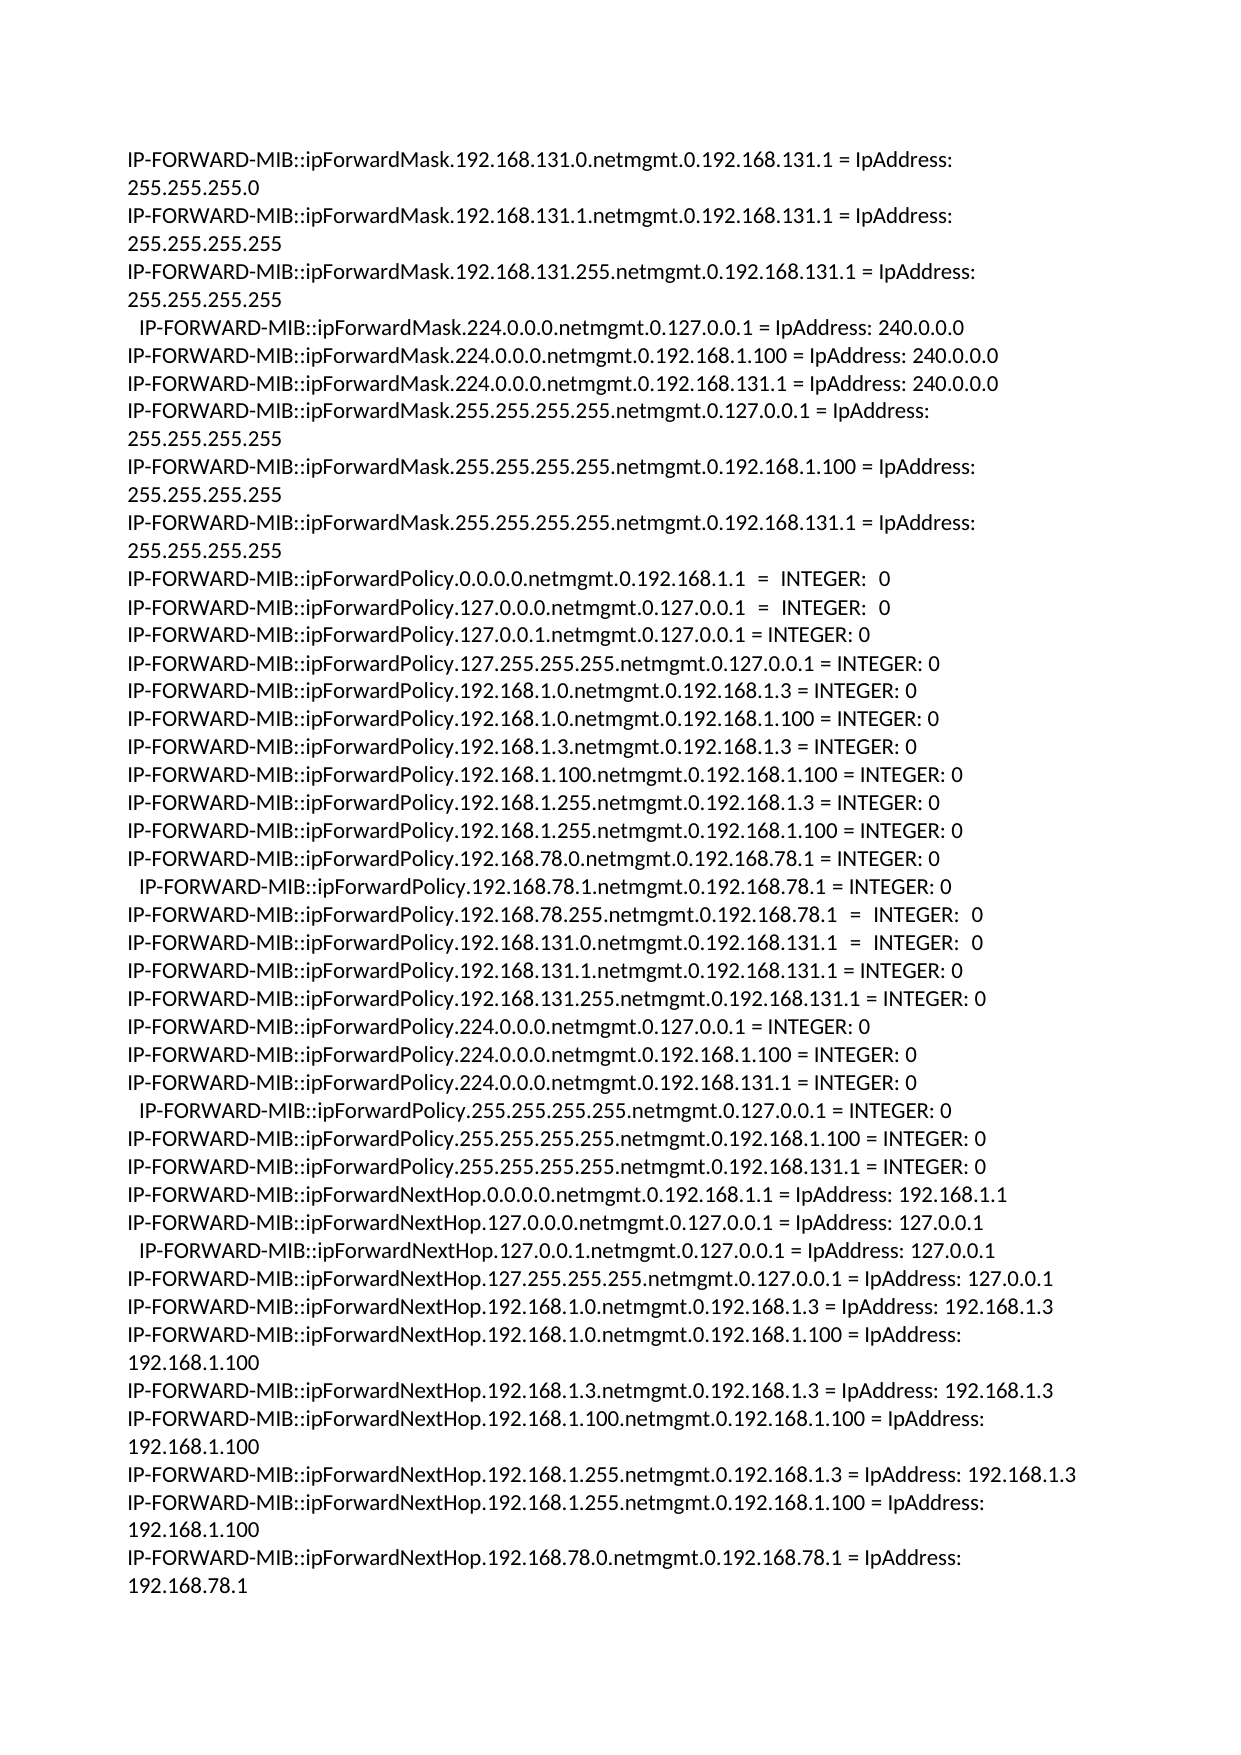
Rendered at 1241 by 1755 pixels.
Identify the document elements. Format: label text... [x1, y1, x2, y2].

text IP-FORWARD-MIB::ipForwardPolicy.192.168.1.255.netmgmt.0.192.168.1.100 = INTEGER: 0 IP-FORWARD-MIB::ipForwardPolicy.192.168.78.0.netmgmt.0.192.168.78.1 = INTEGER: 0 [127, 816, 983, 872]
text IP-FORWARD-MIB::ipForwardNextHop.192.168.1.3.netmgmt.0.192.168.1.3 = IpAddress: 192.168.1.3 IP-FORWARD-MIB::ipForwardNextHop.192.168.1.100.netmgmt.0.192.168.1.100 = IpAddress: 192.168.1.100 [127, 1376, 1074, 1460]
text IP-FORWARD-MIB::ipForwardMask.192.168.131.255.netmgmt.0.192.168.131.1 = IpAddress: 255.255.255.255 [127, 257, 1019, 313]
text IP-FORWARD-MIB::ipForwardPolicy.192.168.1.0.netmgmt.0.192.168.1.100 = INTEGER: 0 IP-FORWARD-MIB::ipForwardPolicy.192.168.1.3.netmgmt.0.192.168.1.3 = INTEGER: 0 [127, 704, 959, 760]
text IP-FORWARD-MIB::ipForwardNextHop.0.0.0.0.netmgmt.0.192.168.1.1 = IpAddress: 192.168.1.1 IP-FORWARD-MIB::ipForwardNextHop.127.0.0.0.netmgmt.0.127.0.0.1 = IpAddress: 127.0.0.1 [127, 1180, 1028, 1236]
text IP-FORWARD-MIB::ipForwardMask.224.0.0.0.netmgmt.0.127.0.0.1 = IpAddress: 240.0.0.0 [139, 313, 1109, 341]
text IP-FORWARD-MIB::ipForwardNextHop.192.168.1.255.netmgmt.0.192.168.1.3 = IpAddress: 192.168.1.3 IP-FORWARD-MIB::ipForwardNextHop.192.168.1.255.netmgmt.0.192.168.1.100 = IpAddress: 192.168.1.100 [127, 1460, 1098, 1543]
text IP-FORWARD-MIB::ipForwardMask.192.168.131.0.netmgmt.0.192.168.131.1 = IpAddress: 255.255.255.0 [127, 145, 1019, 201]
text IP-FORWARD-MIB::ipForwardNextHop.192.168.78.0.netmgmt.0.192.168.78.1 = IpAddress: 192.168.78.1 [127, 1543, 1019, 1599]
text IP-FORWARD-MIB::ipForwardNextHop.127.255.255.255.netmgmt.0.127.0.0.1 = IpAddress: 127.0.0.1 IP-FORWARD-MIB::ipForwardNextHop.192.168.1.0.netmgmt.0.192.168.1.3 = IpAddress: 192.168.1.3 IP-FORWARD-MIB::ipForwardNextHop.192.168.1.0.netmgmt.0.192.168.1.100 = IpAddress: 192.168.1.100 [127, 1264, 1075, 1376]
text IP-FORWARD-MIB::ipForwardMask.255.255.255.255.netmgmt.0.192.168.1.100 = IpAddress: 255.255.255.255 [127, 452, 1019, 508]
text IP-FORWARD-MIB::ipForwardPolicy.192.168.78.1.netmgmt.0.192.168.78.1 = INTEGER: 0 [139, 872, 1109, 901]
text IP-FORWARD-MIB::ipForwardMask.224.0.0.0.netmgmt.0.192.168.1.100 = IpAddress: 240.0.0.0 IP-FORWARD-MIB::ipForwardMask.224.0.0.0.netmgmt.0.192.168.131.1 = IpAddress: 240.0.0.0 IP-FORWARD-MIB::ipForwardMask.255.255.255.255.netmgmt.0.127.0.0.1 = IpAddress: 255.255.255.255 [127, 341, 1019, 452]
text IP-FORWARD-MIB::ipForwardPolicy.255.255.255.255.netmgmt.0.127.0.0.1 = INTEGER: 0 [139, 1096, 1109, 1124]
text IP-FORWARD-MIB::ipForwardPolicy.255.255.255.255.netmgmt.0.192.168.1.100 = INTEGER: 0 IP-FORWARD-MIB::ipForwardPolicy.255.255.255.255.netmgmt.0.192.168.131.1 = INTEGER: 0 [127, 1124, 1006, 1180]
text IP-FORWARD-MIB::ipForwardNextHop.127.0.0.1.netmgmt.0.127.0.0.1 = IpAddress: 127.0.0.1 [139, 1236, 1109, 1264]
text IP-FORWARD-MIB::ipForwardPolicy.192.168.1.100.netmgmt.0.192.168.1.100 = INTEGER: 0 IP-FORWARD-MIB::ipForwardPolicy.192.168.1.255.netmgmt.0.192.168.1.3 = INTEGER: 0 [127, 760, 983, 816]
text IP-FORWARD-MIB::ipForwardMask.192.168.131.1.netmgmt.0.192.168.131.1 = IpAddress: 255.255.255.255 [127, 201, 1019, 257]
text IP-FORWARD-MIB::ipForwardPolicy.192.168.131.255.netmgmt.0.192.168.131.1 = INTEGER: 0 IP-FORWARD-MIB::ipForwardPolicy.224.0.0.0.netmgmt.0.127.0.0.1 = INTEGER: 0 [127, 984, 1006, 1040]
text IP-FORWARD-MIB::ipForwardPolicy.224.0.0.0.netmgmt.0.192.168.1.100 = INTEGER: 0 IP-FORWARD-MIB::ipForwardPolicy.224.0.0.0.netmgmt.0.192.168.131.1 = INTEGER: 0 [127, 1040, 936, 1096]
text IP-FORWARD-MIB::ipForwardPolicy.192.168.78.255.netmgmt.0.192.168.78.1 = INTEGER: 0 IP-FORWARD-MIB::ipForwardPolicy.192.168.131.0.netmgmt.0.192.168.131.1 = INTEGER: 0 IP-FORWARD-MIB::ipForwardPolicy.192.168.131.1.netmgmt.0.192.168.131.1 = INTEGER: 0 [127, 901, 983, 984]
text IP-FORWARD-MIB::ipForwardPolicy.127.255.255.255.netmgmt.0.127.0.0.1 = INTEGER: 0 IP-FORWARD-MIB::ipForwardPolicy.192.168.1.0.netmgmt.0.192.168.1.3 = INTEGER: 0 [127, 649, 960, 704]
text IP-FORWARD-MIB::ipForwardMask.255.255.255.255.netmgmt.0.192.168.131.1 = IpAddress: 255.255.255.255 [127, 508, 1019, 564]
text IP-FORWARD-MIB::ipForwardPolicy.0.0.0.0.netmgmt.0.192.168.1.1 = INTEGER: 0 IP-FORWARD-MIB::ipForwardPolicy.127.0.0.0.netmgmt.0.127.0.0.1 = INTEGER: 0 IP-FORWARD-MIB::ipForwardPolicy.127.0.0.1.netmgmt.0.127.0.0.1 = INTEGER: 0 [127, 564, 890, 649]
